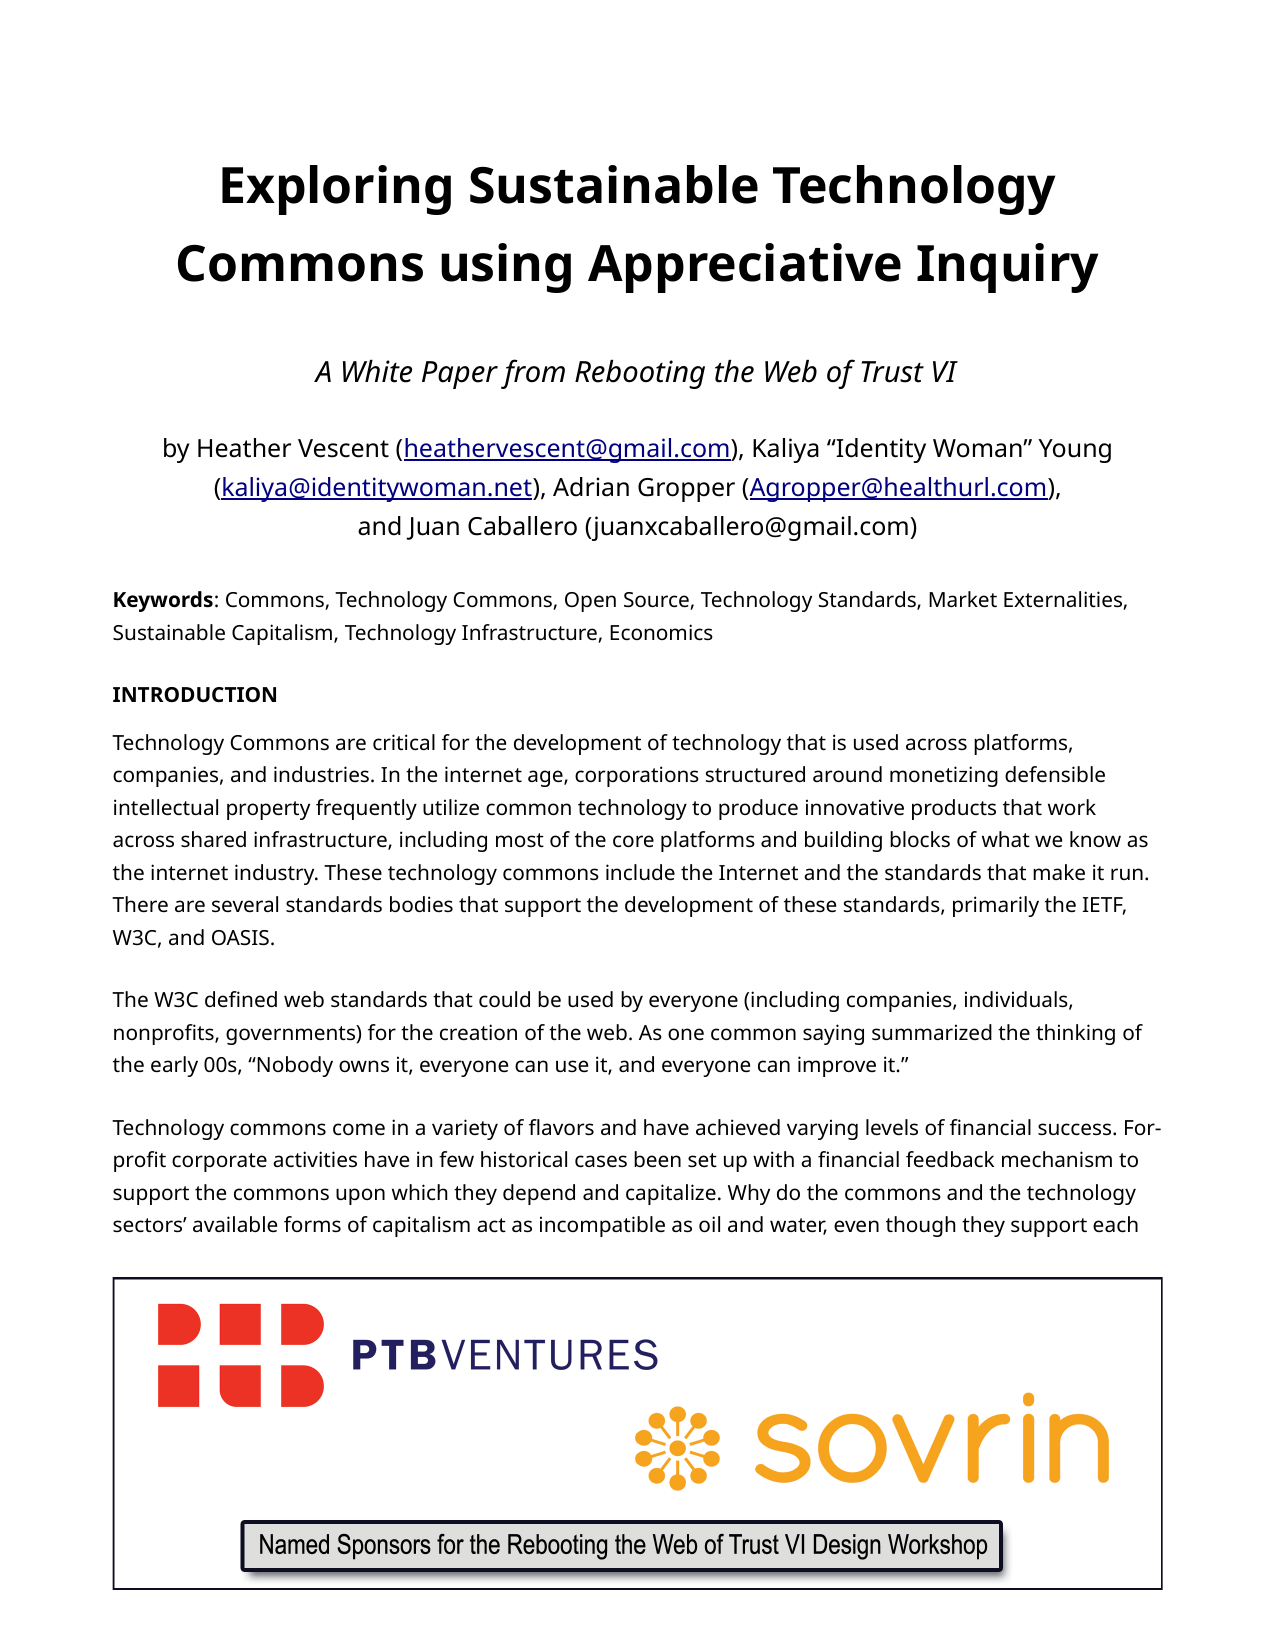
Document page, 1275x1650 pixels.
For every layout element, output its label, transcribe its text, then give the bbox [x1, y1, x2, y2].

subtitle Exploring Sustainable Technology Commons using Appreciative Inquiry [112, 150, 1162, 296]
picture [112, 1277, 1163, 1590]
subtitle Introduction [112, 680, 1162, 708]
subtitle by Heather Vescent (heathervescent@gmail.com), Kaliya “Identity Woman” Young (kaliya@identitywoman.net), Adrian Gropper (Agropper@healthurl.com), and Juan Caballero (juanxcaballero@gmail.com) [112, 430, 1162, 543]
text Keywords: Commons, Technology Commons, Open Source, Technology Standards, Market Externalities, Sustainable Capitalism, Technology Infrastructure, Economics [112, 585, 1162, 646]
text Technology Commons are critical for the development of technology that is used across platforms, companies, and industries. In the internet age, corporations structured around monetizing defensible intellectual property frequently utilize common technology to produce innovative products that work across shared infrastructure, including most of the core platforms and building blocks of what we know as the internet industry. These technology commons include the Internet and the standards that make it run. There are several standards bodies that support the development of these standards, primarily the IETF, W3C, and OASIS. [112, 728, 1162, 952]
text The W3C defined web standards that could be used by everyone (including companies, individuals, nonprofits, governments) for the creation of the web. As one common saying summarized the thinking of the early 00s, “Nobody owns it, everyone can use it, and everyone can improve it.” [112, 985, 1162, 1079]
text Technology commons come in a variety of flavors and have achieved varying levels of financial success. For-profit corporate activities have in few historical cases been set up with a financial feedback mechanism to support the commons upon which they depend and capitalize. Why do the commons and the technology sectors’ available forms of capitalism act as incompatible as oil and water, even though they support each [112, 1113, 1162, 1239]
subtitle A White Paper from Rebooting the Web of Trust VI [112, 352, 1162, 391]
